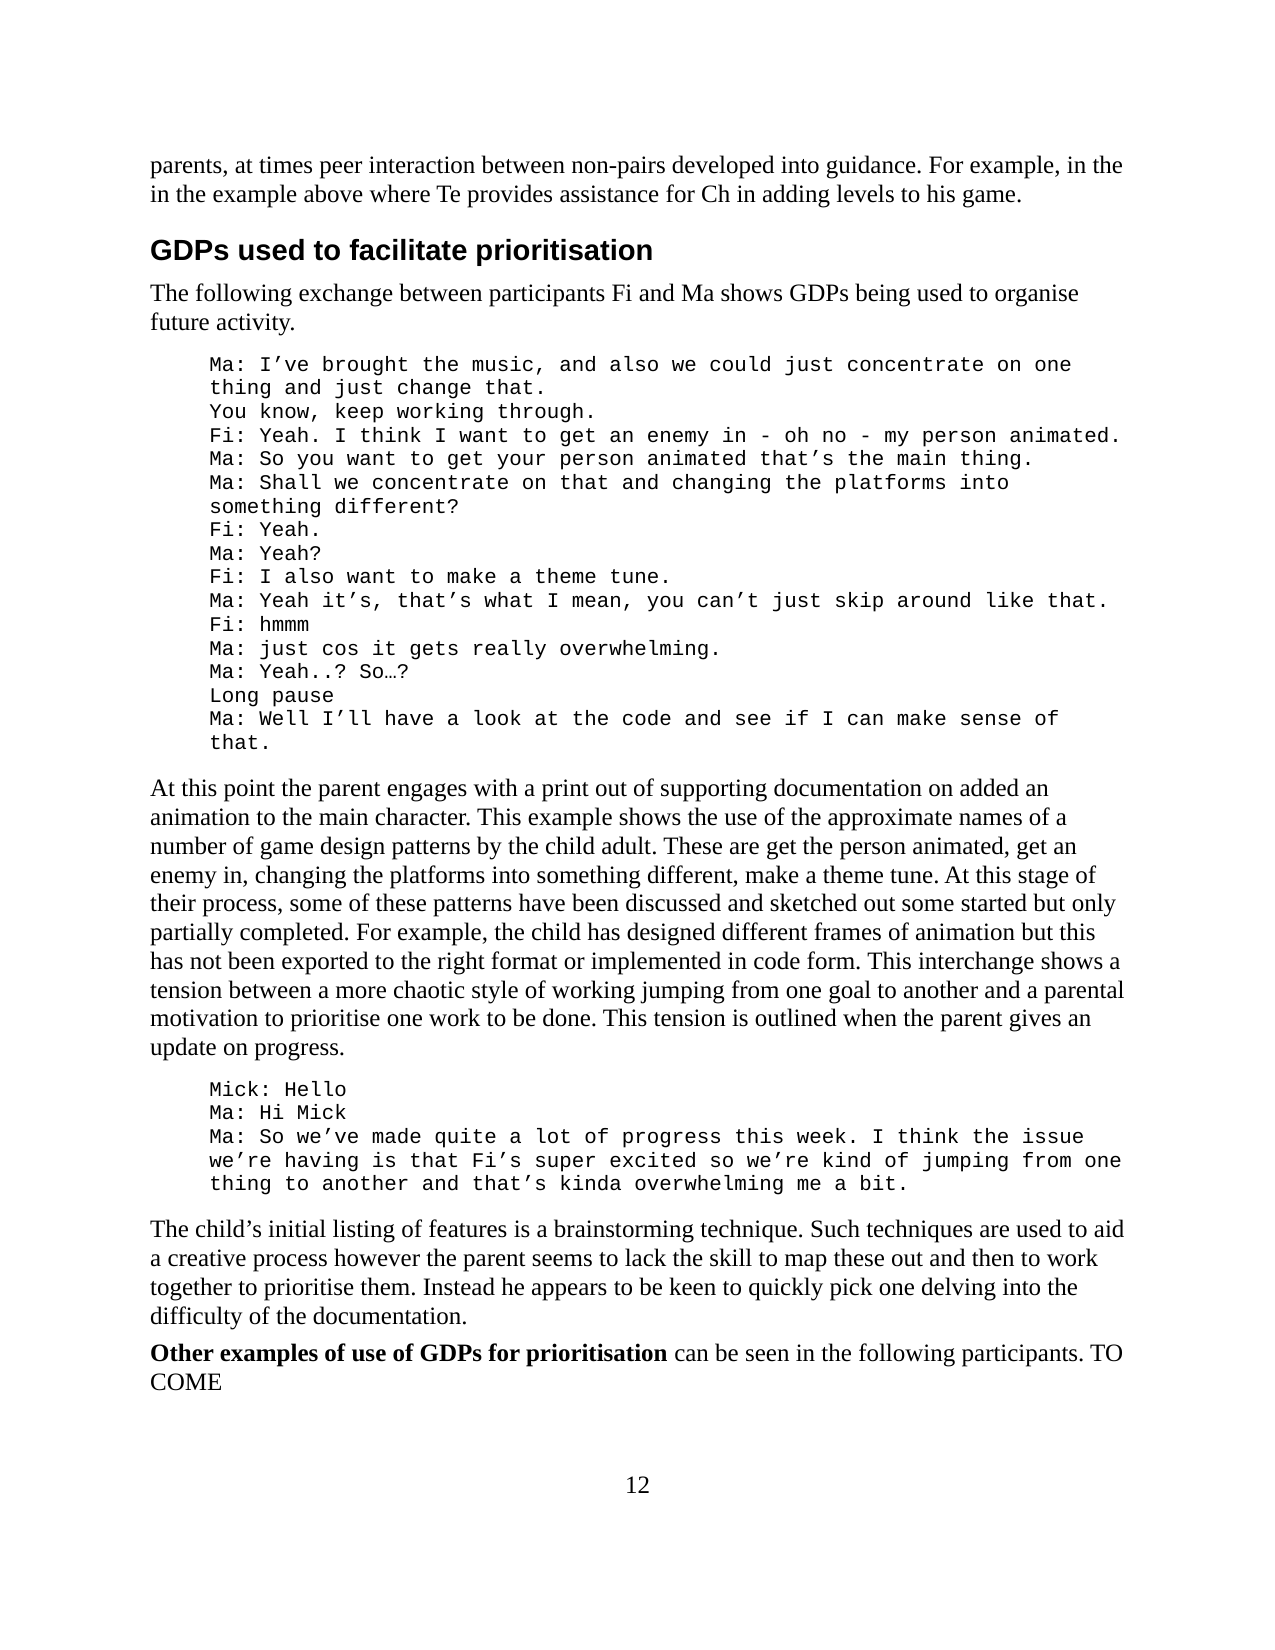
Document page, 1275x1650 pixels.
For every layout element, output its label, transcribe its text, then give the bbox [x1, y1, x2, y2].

text Ma: Shall we concentrate on that and changing the platforms into something different? [209, 472, 1125, 519]
text The following exchange between participants Fi and Ma shows GDPs being used to organise future activity. [150, 278, 1125, 336]
text Ma: just cos it gets really overwhelming. [209, 637, 1125, 661]
text Ma: I’ve brought the music, and also we could just concentrate on one thing and just change that. [209, 354, 1125, 401]
text Ma: Yeah..? So…? [209, 661, 1125, 685]
text Fi: I also want to make a theme tune. [209, 567, 1125, 590]
text Long pause [209, 685, 1125, 708]
text Ma: Yeah it’s, that’s what I mean, you can’t just skip around like that. [209, 590, 1125, 614]
text Fi: Yeah. [209, 519, 1125, 543]
text Other examples of use of GDPs for prioritisation can be seen in the following participants. TO COME [150, 1338, 1125, 1396]
text Ma: Well I’ll have a look at the code and see if I can make sense of that. [209, 708, 1125, 756]
text Ma: Hi Mick [209, 1102, 1125, 1126]
text parents, at times peer interaction between non-pairs developed into guidance. For example, in the in the example above where Te provides assistance for Ch in adding levels to his game. [150, 150, 1125, 207]
text You know, keep working through. [209, 401, 1125, 425]
text Fi: Yeah. I think I want to get an enemy in - oh no - my person animated. [209, 425, 1125, 448]
text Ma: Yeah? [209, 543, 1125, 567]
text Mick: Hello [209, 1079, 1125, 1102]
text Fi: hmmm [209, 614, 1125, 637]
text Ma: So you want to get your person animated that’s the main thing. [209, 448, 1125, 472]
subtitle GDPs used to facilitate prioritisation [150, 232, 1125, 266]
text The child’s initial listing of features is a brainstorming technique. Such techniques are used to aid a creative process however the parent seems to lack the skill to map these out and then to work together to prioritise them. Instead he appears to be keen to quickly pick one delving into the difficulty of the documentation. [150, 1214, 1125, 1329]
text Ma: So we’ve made quite a lot of progress this week. I think the issue we’re having is that Fi’s super excited so we’re kind of jumping from one thing to another and that’s kinda overwhelming me a bit. [209, 1126, 1125, 1197]
text At this point the parent engages with a print out of supporting documentation on added an animation to the main character. This example shows the use of the approximate names of a number of game design patterns by the child adult. These are get the person animated, get an enemy in, changing the platforms into something different, make a theme tune. At this stage of their process, some of these patterns have been discussed and sketched out some started but only partially completed. For example, the child has designed different frames of animation but this has not been exported to the right format or implemented in code form. This interchange shows a tension between a more chaotic style of working jumping from one goal to another and a parental motivation to prioritise one work to be done. This tension is outlined when the parent gives an update on progress. [150, 773, 1125, 1061]
